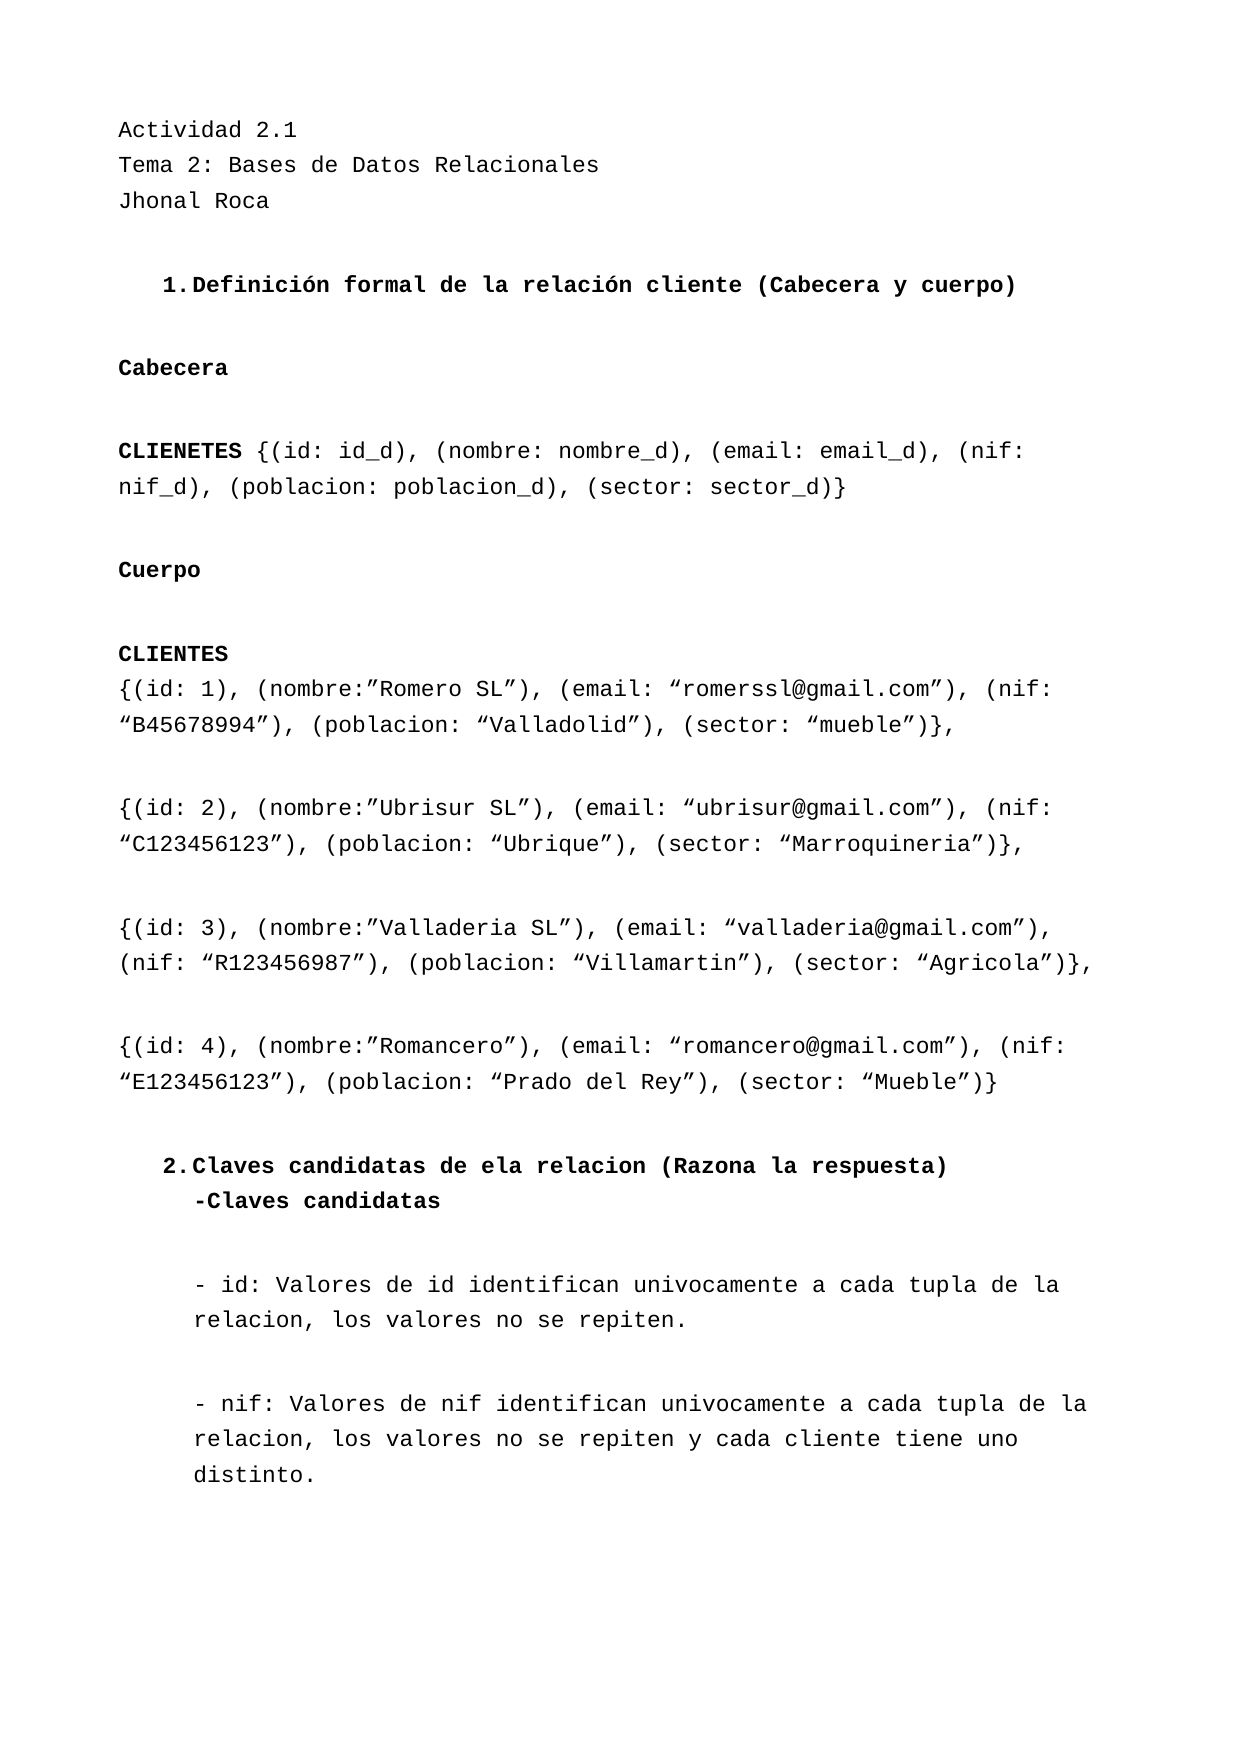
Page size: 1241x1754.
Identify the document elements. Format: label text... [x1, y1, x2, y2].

text Jhonal Roca [118, 189, 1122, 216]
text Cabecera [118, 356, 1122, 382]
list Definición formal de la relación cliente (Cabecera y cuerpo) [162, 273, 1122, 299]
text CLIENTES [118, 642, 1122, 668]
text CLIENETES {(id: id_d), (nombre: nombre_d), (email: email_d), (nif: nif_d), (poblacion: poblacion_d), (sector: sector_d)} [118, 439, 1122, 501]
text {(id: 3), (nombre:”Valladeria SL”), (email: “valladeria@gmail.com”), (nif: “R123456987”), (poblacion: “Villamartin”), (sector: “Agricola”)}, [118, 916, 1122, 977]
text {(id: 4), (nombre:”Romancero”), (email: “romancero@gmail.com”), (nif: “E123456123”), (poblacion: “Prado del Rey”), (sector: “Mueble”)} [118, 1035, 1122, 1097]
text Tema 2: Bases de Datos Relacionales [118, 154, 1122, 180]
text - id: Valores de id identifican univocamente a cada tupla de la relacion, los valores no se repiten. [193, 1273, 1122, 1335]
text Cuerpo [118, 559, 1122, 584]
list Claves candidatas de ela relacion (Razona la respuesta) [162, 1154, 1122, 1180]
text {(id: 2), (nombre:”Ubrisur SL”), (email: “ubrisur@gmail.com”), (nif: “C123456123”), (poblacion: “Ubrique”), (sector: “Marroquineria”)}, [118, 797, 1122, 858]
text Actividad 2.1 [118, 118, 1122, 144]
text - nif: Valores de nif identifican univocamente a cada tupla de la relacion, los valores no se repiten y cada cliente tiene uno distinto. [193, 1392, 1122, 1489]
text -Claves candidatas [193, 1190, 1122, 1216]
text {(id: 1), (nombre:”Romero SL”), (email: “romerssl@gmail.com”), (nif: “B45678994”), (poblacion: “Valladolid”), (sector: “mueble”)}, [118, 678, 1122, 739]
